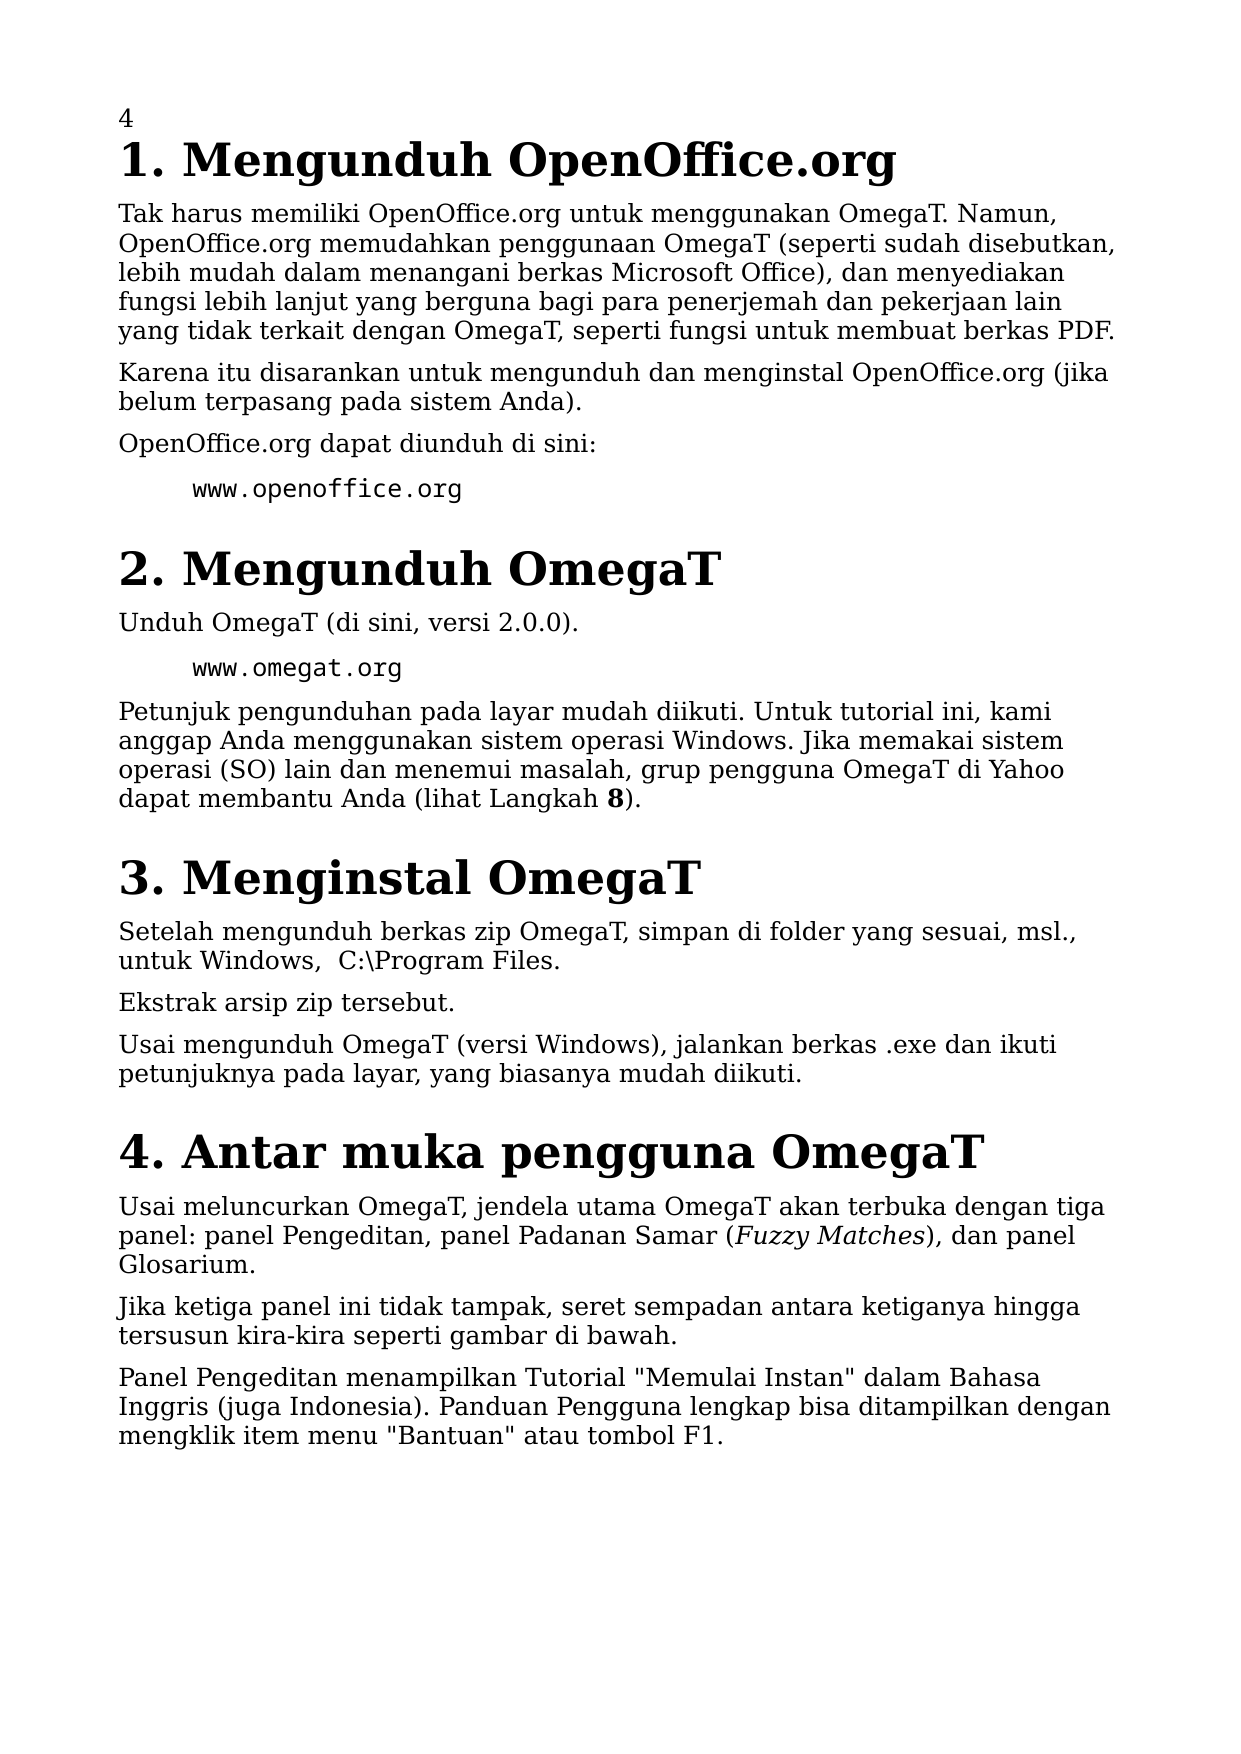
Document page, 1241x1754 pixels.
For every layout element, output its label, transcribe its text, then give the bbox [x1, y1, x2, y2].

text www.omegat.org [118, 650, 1122, 684]
text Unduh OmegaT (di sini, versi 2.0.0). [118, 608, 1122, 638]
text Usai meluncurkan OmegaT, jendela utama OmegaT akan terbuka dengan tiga panel: panel Pengeditan, panel Padanan Samar (Fuzzy Matches), dan panel Glosarium. [118, 1192, 1122, 1279]
subtitle 4. Antar muka pengguna OmegaT [118, 1126, 1122, 1179]
text Tak harus memiliki OpenOffice.org untuk menggunakan OmegaT. Namun, OpenOffice.org memudahkan penggunaan OmegaT (seperti sudah disebutkan, lebih mudah dalam menangani berkas Microsoft Office), dan menyediakan fungsi lebih lanjut yang berguna bagi para penerjemah dan pekerjaan lain yang tidak terkait dengan OmegaT, seperti fungsi untuk membuat berkas PDF. [118, 200, 1122, 346]
subtitle 1. Mengunduh OpenOffice.org [118, 133, 1122, 187]
text Karena itu disarankan untuk mengunduh dan menginstal OpenOffice.org (jika belum terpasang pada sistem Anda). [118, 358, 1122, 416]
text Petunjuk pengunduhan pada layar mudah diikuti. Untuk tutorial ini, kami anggap Anda menggunakan sistem operasi Windows. Jika memakai sistem operasi (SO) lain dan menemui masalah, grup pengguna OmegaT di Yahoo dapat membantu Anda (lihat Langkah 8). [118, 697, 1122, 813]
text Panel Pengeditan menampilkan Tutorial "Memulai Instan" dalam Bahasa Inggris (juga Indonesia). Panduan Pengguna lengkap bisa ditampilkan dengan mengklik item menu "Bantuan" atau tombol F1. [118, 1363, 1122, 1450]
text Setelah mengunduh berkas zip OmegaT, simpan di folder yang sesuai, msl., untuk Windows, C:\Program Files. [118, 917, 1122, 976]
text Ekstrak arsip zip tersebut. [118, 988, 1122, 1017]
text Jika ketiga panel ini tidak tampak, seret sempadan antara ketiganya hingga tersusun kira-kira seperti gambar di bawah. [118, 1292, 1122, 1350]
subtitle 2. Mengunduh OmegaT [118, 542, 1122, 596]
subtitle 3. Menginstal OmegaT [118, 851, 1122, 905]
text Usai mengunduh OmegaT (versi Windows), jalankan berkas .exe dan ikuti petunjuknya pada layar, yang biasanya mudah diikuti. [118, 1030, 1122, 1088]
text www.openoffice.org [118, 471, 1122, 504]
text OpenOffice.org dapat diunduh di sini: [118, 429, 1122, 458]
